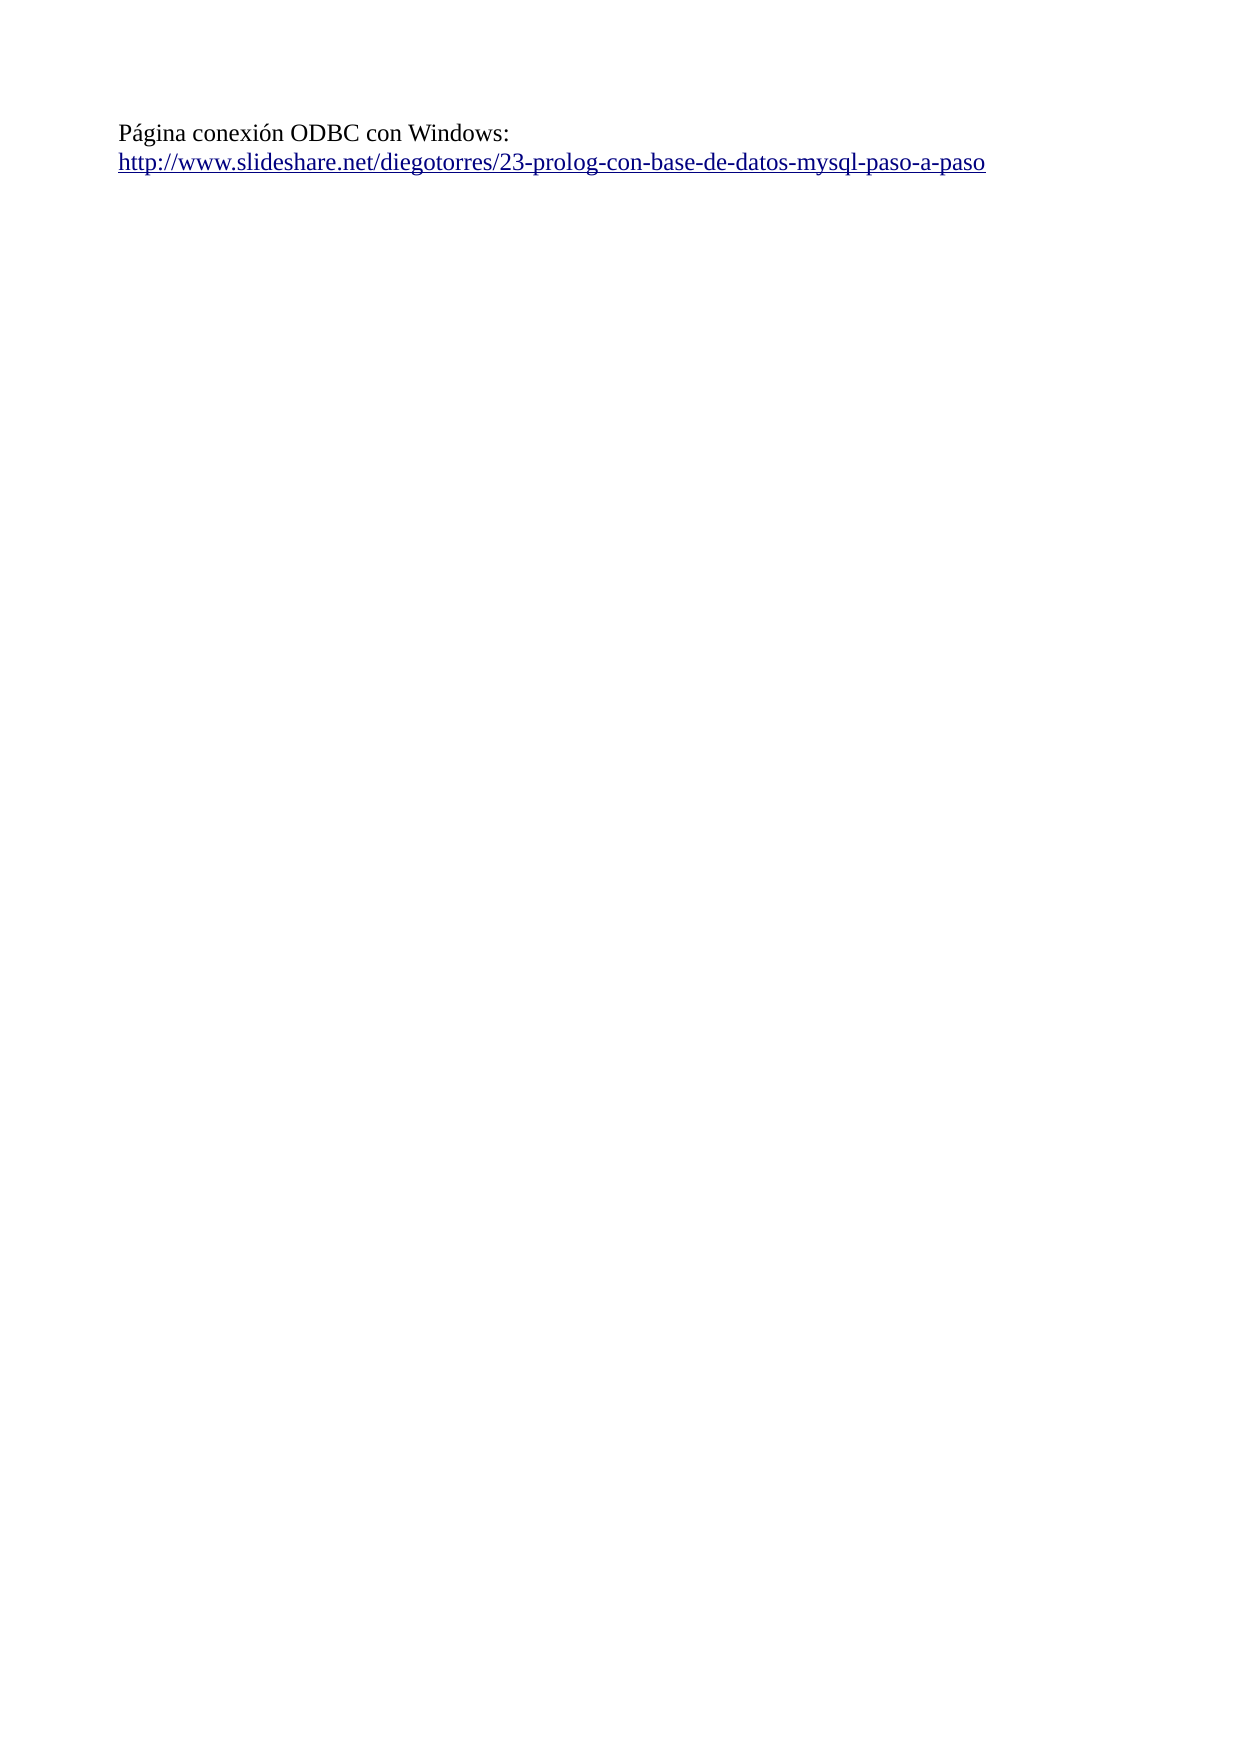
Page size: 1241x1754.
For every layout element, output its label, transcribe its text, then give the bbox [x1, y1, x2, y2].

text http://www.slideshare.net/diegotorres/23-prolog-con-base-de-datos-mysql-paso-a-paso [118, 147, 1122, 176]
text Página conexión ODBC con Windows: [118, 118, 1122, 147]
